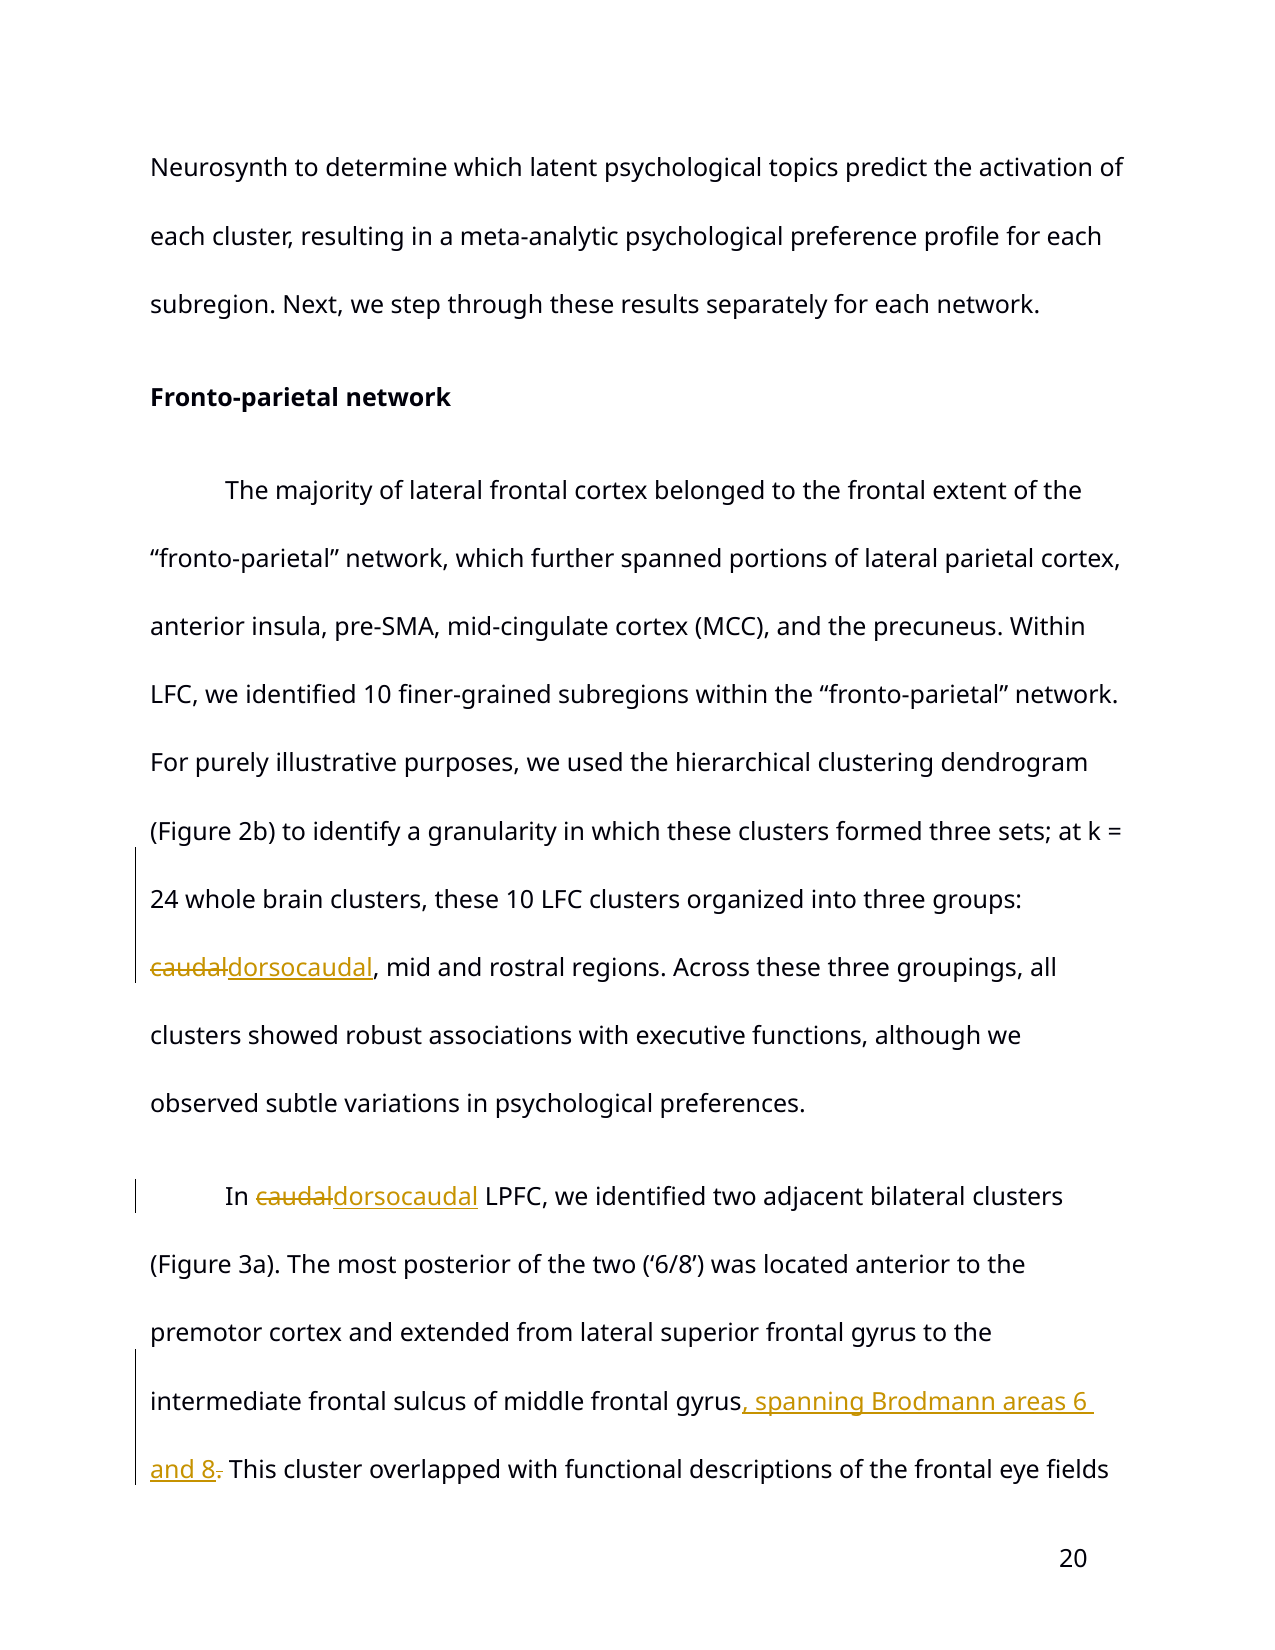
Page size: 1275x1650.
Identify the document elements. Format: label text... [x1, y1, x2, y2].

subtitle Fronto-parietal network [150, 379, 1125, 413]
text The majority of lateral frontal cortex belonged to the frontal extent of the “fronto-parietal” network, which further spanned portions of lateral parietal cortex, anterior insula, pre-SMA, mid-cingulate cortex (MCC), and the precuneus. Within LFC, we identified 10 finer-grained subregions within the “fronto-parietal” network. For purely illustrative purposes, we used the hierarchical clustering dendrogram (Figure 2b) to identify a granularity in which these clusters formed three sets; at k = 24 whole brain clusters, these 10 LFC clusters organized into three groups: dorsocaudal, mid and rostral regions. Across these three groupings, all clusters showed robust associations with executive functions, although we observed subtle variations in psychological preferences. [150, 472, 1125, 1120]
text Neurosynth to determine which latent psychological topics predict the activation of each cluster, resulting in a meta-analytic psychological preference profile for each subregion. Next, we step through these results separately for each network. [150, 150, 1125, 320]
text In dorsocaudal LPFC, we identified two adjacent bilateral clusters (Figure 3a). The most posterior of the two (‘6/8’) was located anterior to the premotor cortex and extended from lateral superior frontal gyrus to the intermediate frontal sulcus of middle frontal gyrus, spanning Brodmann areas 6 and 8 This cluster overlapped with functional descriptions of the frontal eye fields [150, 1179, 1125, 1485]
